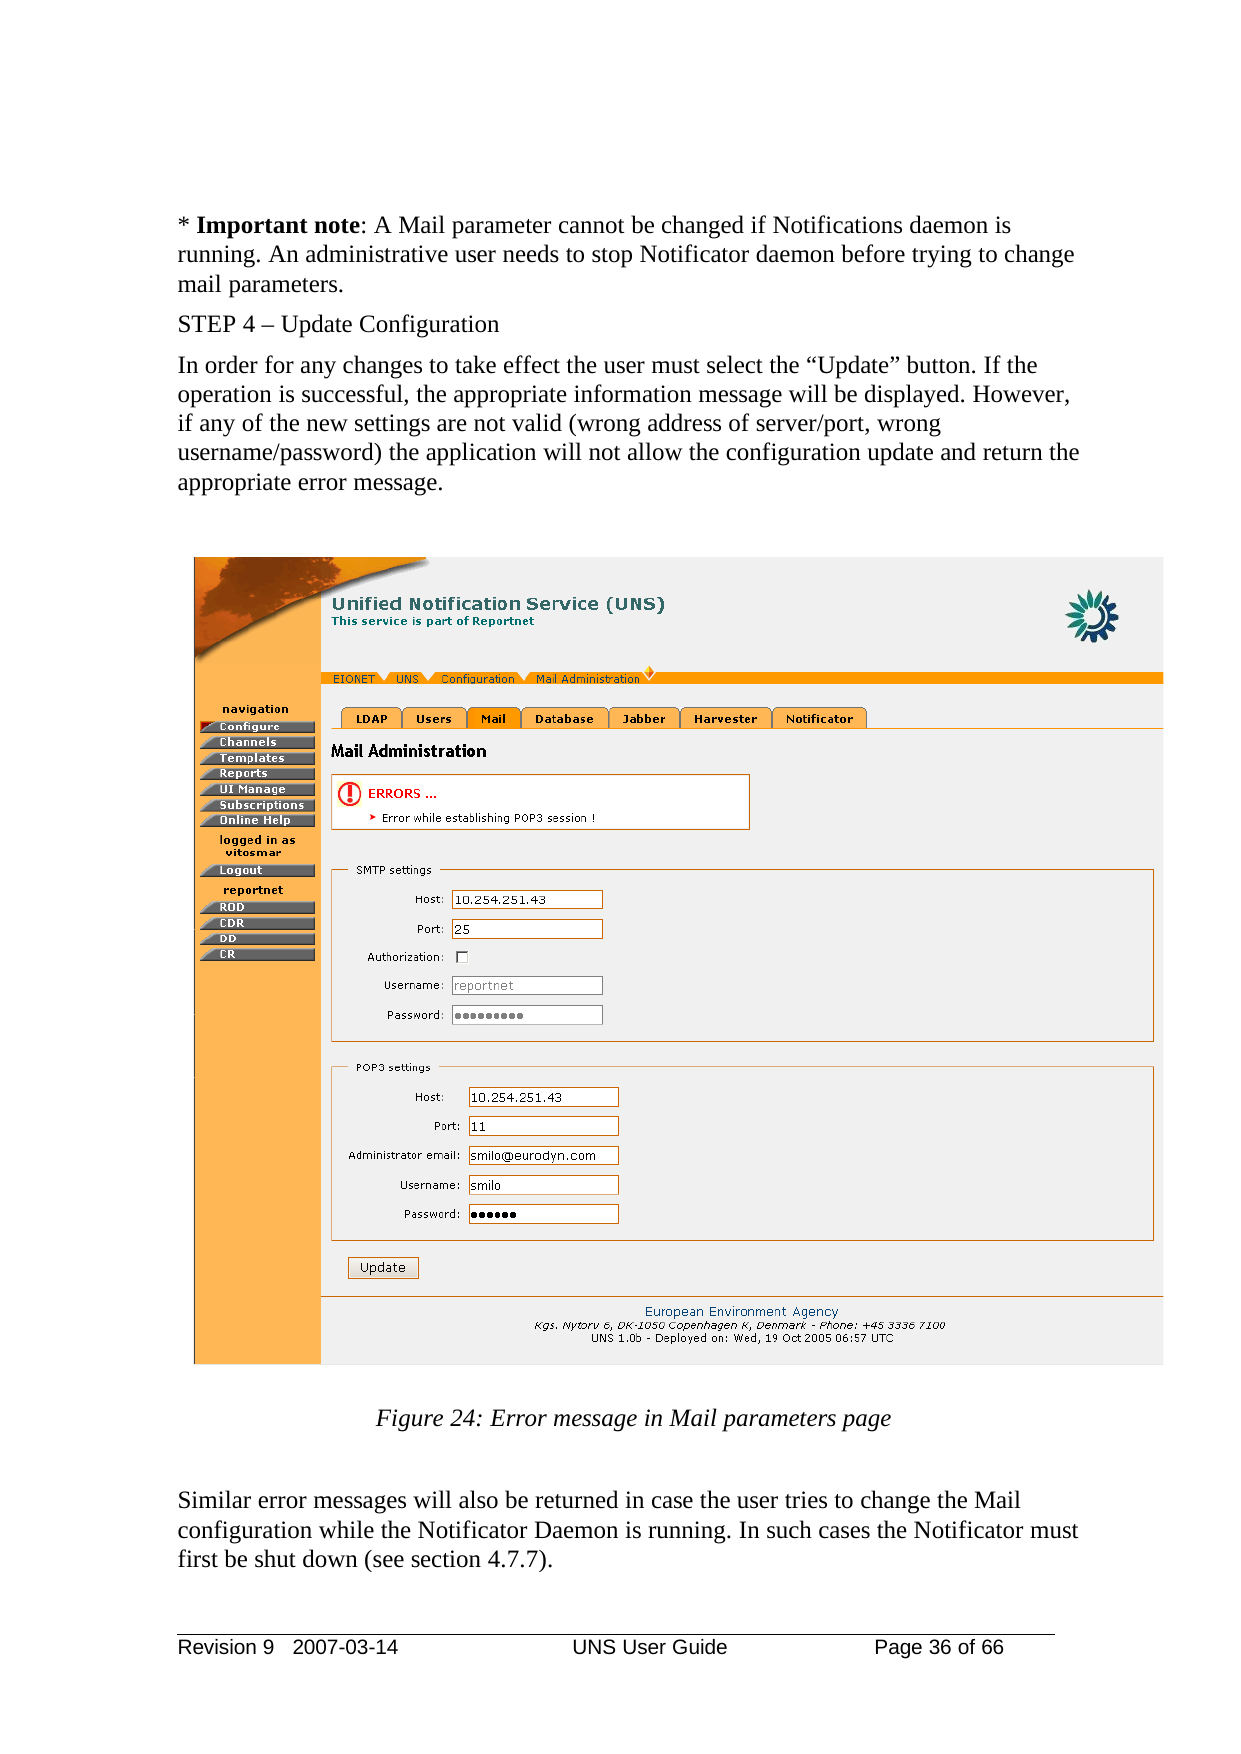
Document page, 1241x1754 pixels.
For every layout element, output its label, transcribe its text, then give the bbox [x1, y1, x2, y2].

text Similar error messages will also be returned in case the user tries to change the Mail configuration while the Notificator Daemon is running. In such cases the Notificator must first be shut down (see section 4.7.7). [177, 1485, 1092, 1573]
picture [193, 557, 1164, 1365]
text STEP 4 – Update Configuration [177, 309, 1092, 338]
text In order for any changes to take effect the user must select the “Update” button. If the operation is successful, the appropriate information message will be displayed. However, if any of the new settings are not valid (wrong address of server/port, wrong username/password) the application will not allow the configuration update and return the appropriate error message. [177, 350, 1092, 495]
text Figure 24: Error message in Mail parameters page [177, 1403, 1092, 1432]
text * Important note: A Mail parameter cannot be changed if Notifications daemon is running. An administrative user needs to stop Notificator daemon before trying to change mail parameters. [177, 210, 1092, 297]
